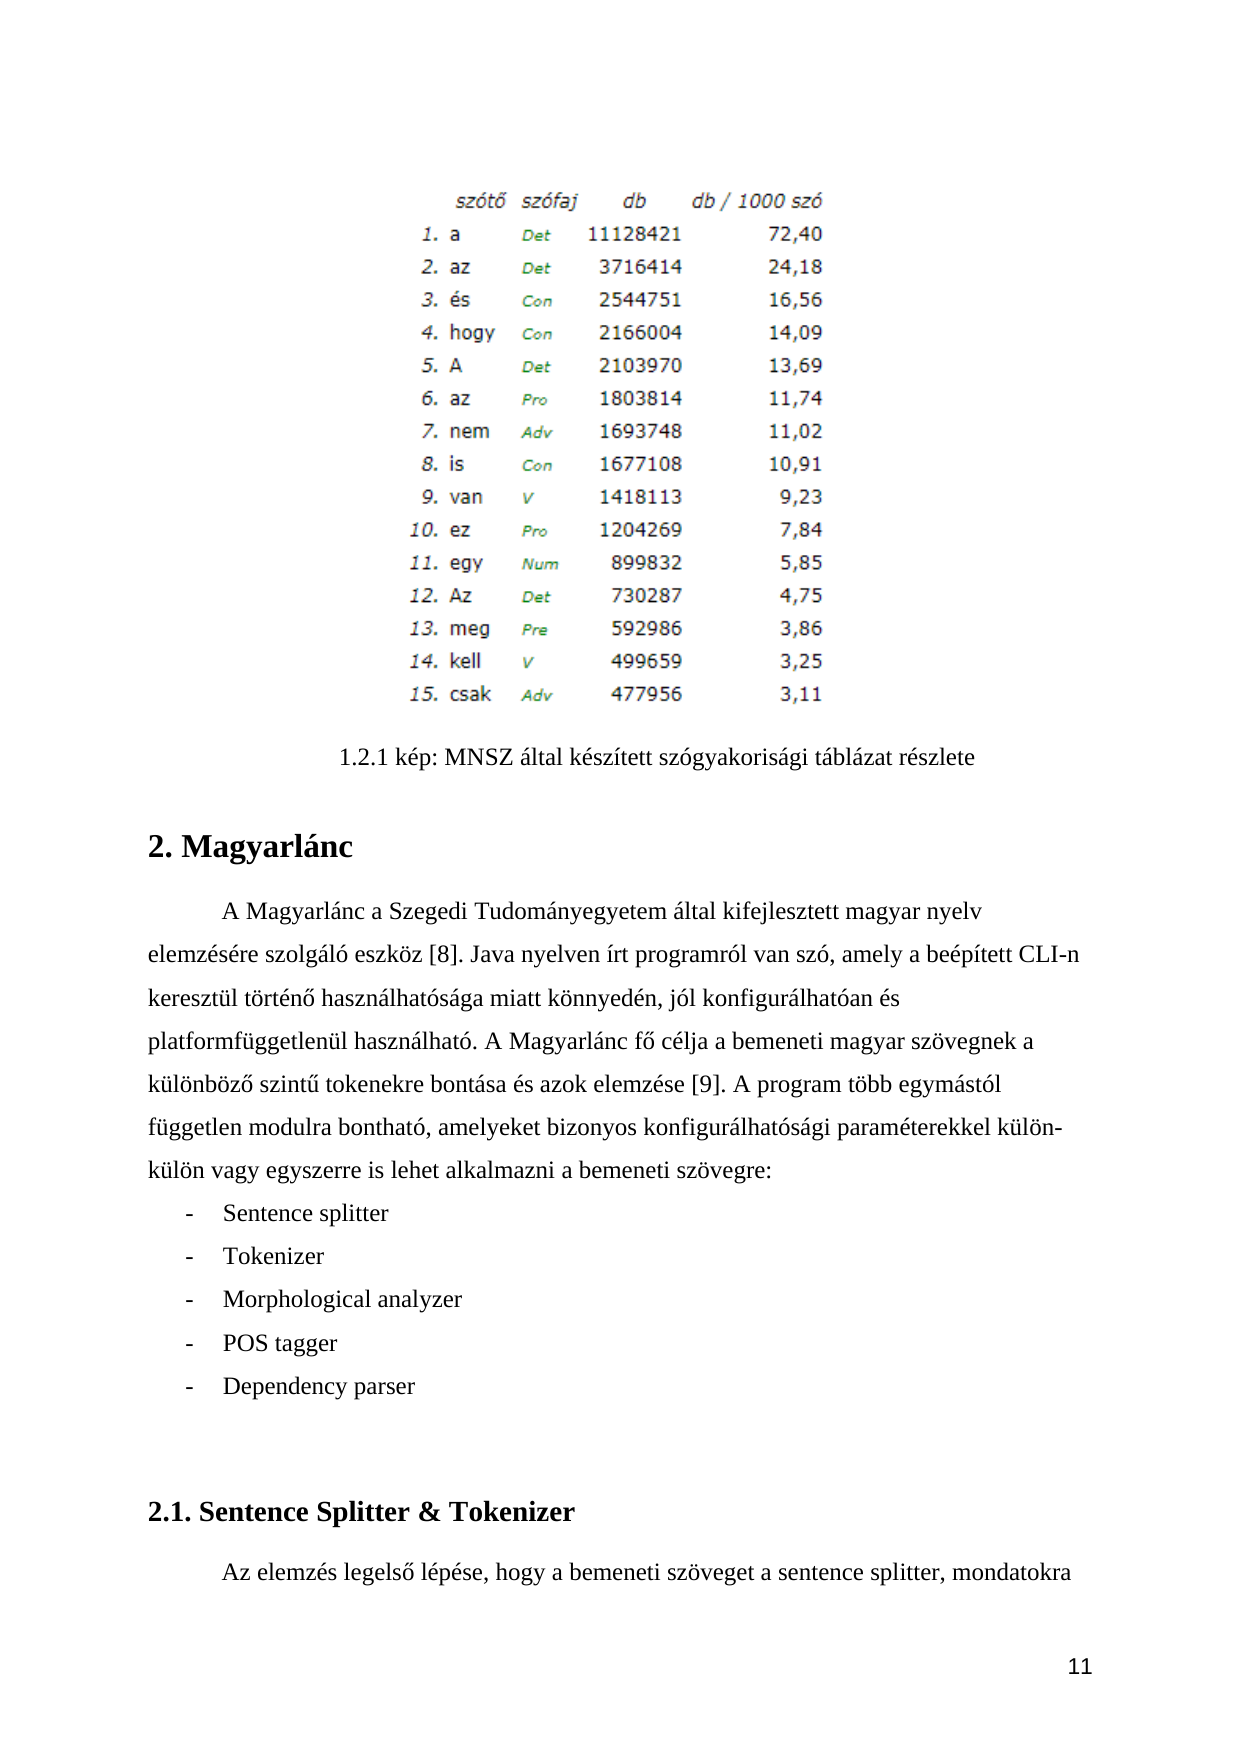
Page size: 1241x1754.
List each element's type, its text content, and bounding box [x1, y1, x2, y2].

text Az elemzés legelső lépése, hogy a bemeneti szöveget a sentence splitter, mondatokra [148, 1557, 1093, 1586]
list Dependency parser [185, 1371, 1093, 1443]
picture [406, 180, 834, 709]
text 1.2.1 kép: MNSZ által készített szógyakorisági táblázat részlete [148, 148, 1093, 770]
subtitle 2.1. Sentence Splitter & Tokenizer [148, 1494, 1093, 1528]
list Sentence splitter [185, 1198, 1093, 1227]
list POS tagger [185, 1328, 1093, 1356]
subtitle 2. Magyarlánc [148, 826, 1093, 865]
list Morphological analyzer [185, 1284, 1093, 1313]
text A Magyarlánc a Szegedi Tudományegyetem által kifejlesztett magyar nyelv elemzésére szolgáló eszköz [8]. Java nyelven írt programról van szó, amely a beépített CLI-n keresztül történő használhatósága miatt könnyedén, jól konfigurálhatóan és platformfüggetlenül használható. A Magyarlánc fő célja a bemeneti magyar szövegnek a különböző szintű tokenekre bontása és azok elemzése [9]. A program több egymástól független modulra bontható, amelyeket bizonyos konfigurálhatósági paraméterekkel külön-külön vagy egyszerre is lehet alkalmazni a bemeneti szövegre: [148, 896, 1093, 1184]
list Tokenizer [185, 1241, 1093, 1270]
